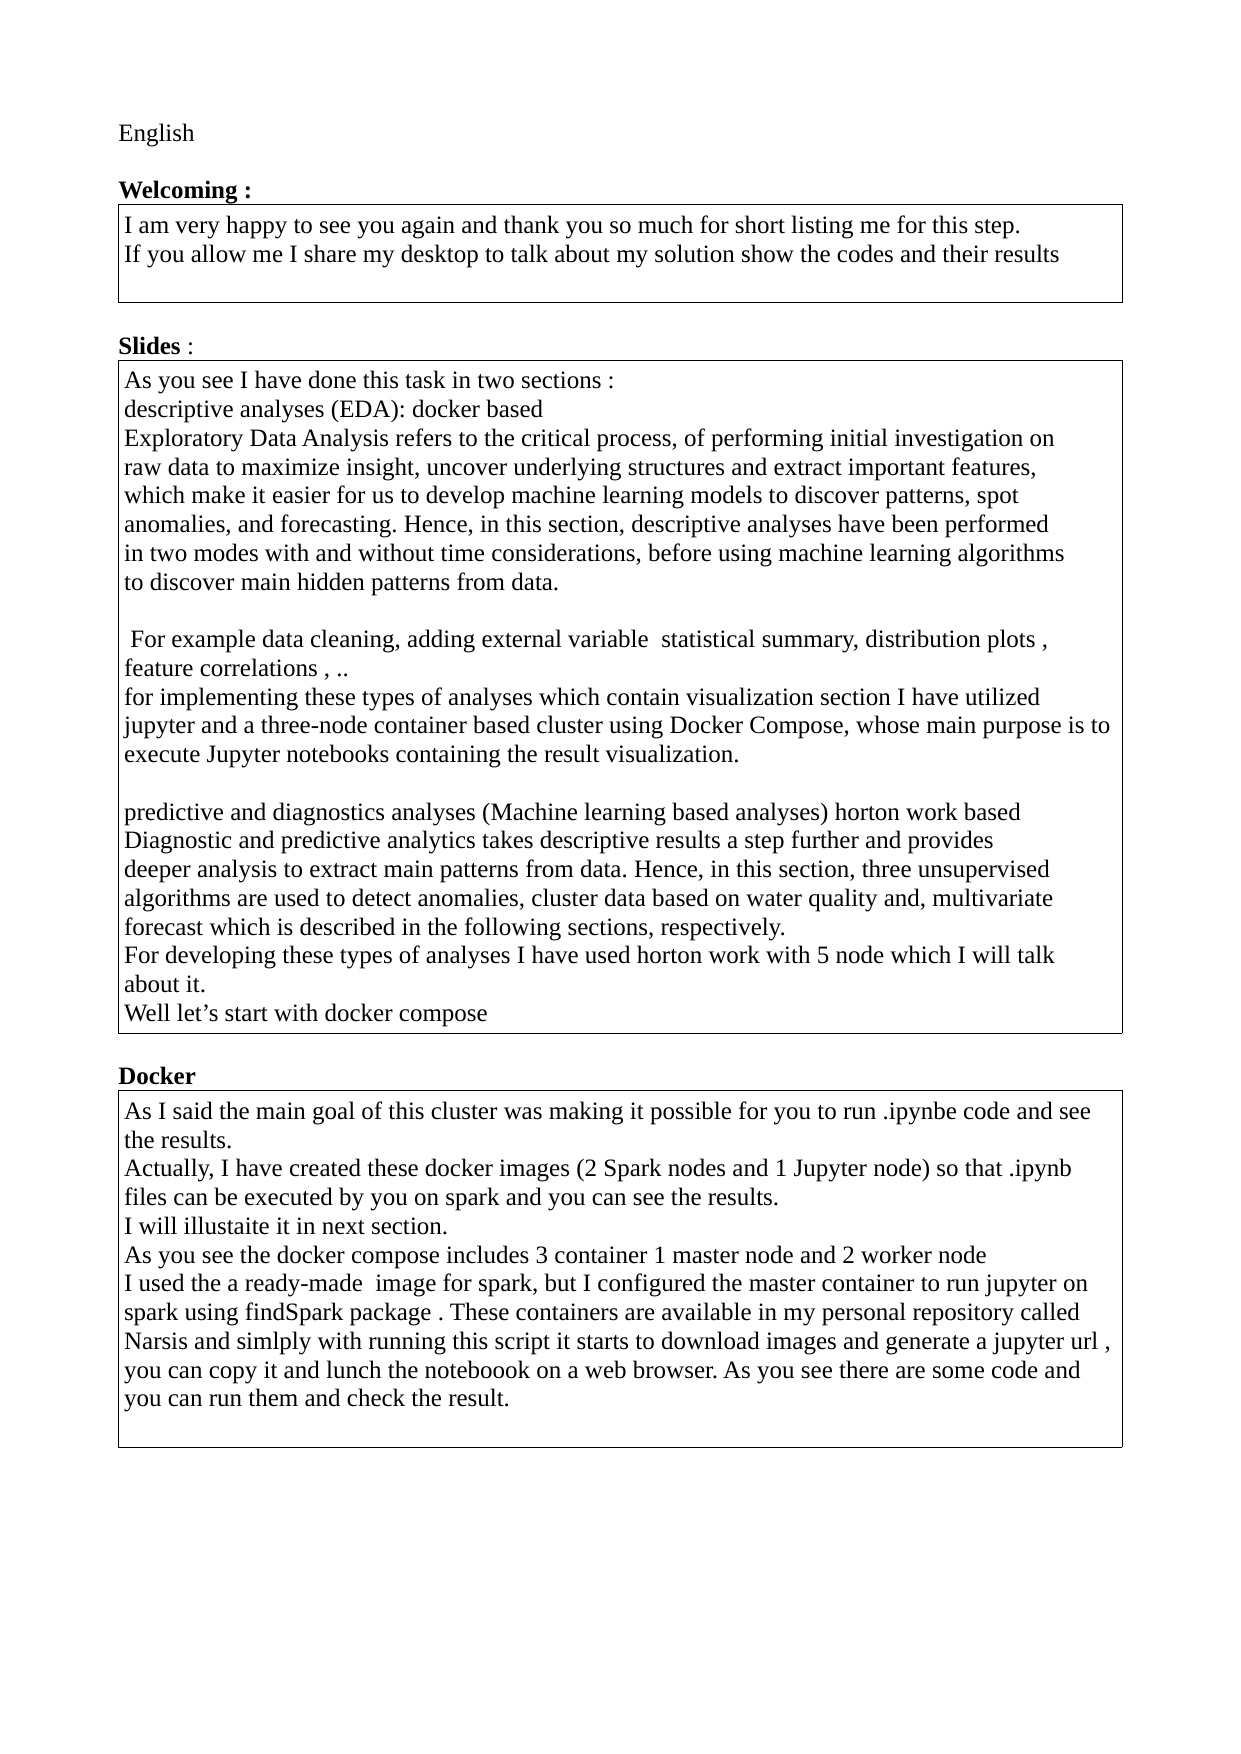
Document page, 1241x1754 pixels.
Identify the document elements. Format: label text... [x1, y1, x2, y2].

table_header As I said the main goal of this cluster was making it possible for you to run .ipynbe code and see the results. Actually, I have created these docker images (2 Spark nodes and 1 Jupyter node) so that .ipynb files can be executed by you on spark and you can see the results. I will illustaite it in next section. As you see the docker compose includes 3 container 1 master node and 2 worker node I used the a ready-made image for spark, but I configured the master container to run jupyter on spark using findSpark package . These containers are available in my personal repository called Narsis and simlply with running this script it starts to download images and generate a jupyter url , you can copy it and lunch the noteboook on a web browser. As you see there are some code and you can run them and check the result. [119, 1091, 1122, 1447]
text Welcoming : [118, 176, 1122, 204]
text Docker [118, 1061, 1122, 1090]
text Slides : [118, 331, 1122, 360]
text English [118, 118, 1122, 147]
table_header I am very happy to see you again and thank you so much for short listing me for this step. If you allow me I share my desktop to talk about my solution show the codes and their results [119, 205, 1122, 302]
table_header As you see I have done this task in two sections : descriptive analyses (EDA): docker based Exploratory Data Analysis refers to the critical process, of performing initial investigation on raw data to maximize insight, uncover underlying structures and extract important features, which make it easier for us to develop machine learning models to discover patterns, spot anomalies, and forecasting. Hence, in this section, descriptive analyses have been performed in two modes with and without time considerations, before using machine learning algorithms to discover main hidden patterns from data. For example data cleaning, adding external variable statistical summary, distribution plots , feature correlations , .. for implementing these types of analyses which contain visualization section I have utilized jupyter and a three-node container based cluster using Docker Compose, whose main purpose is to execute Jupyter notebooks containing the result visualization. predictive and diagnostics analyses (Machine learning based analyses) horton work based Diagnostic and predictive analytics takes descriptive results a step further and provides deeper analysis to extract main patterns from data. Hence, in this section, three unsupervised algorithms are used to detect anomalies, cluster data based on water quality and, multivariate forecast which is described in the following sections, respectively. For developing these types of analyses I have used horton work with 5 node which I will talk about it. Well let’s start with docker compose [119, 361, 1122, 1033]
